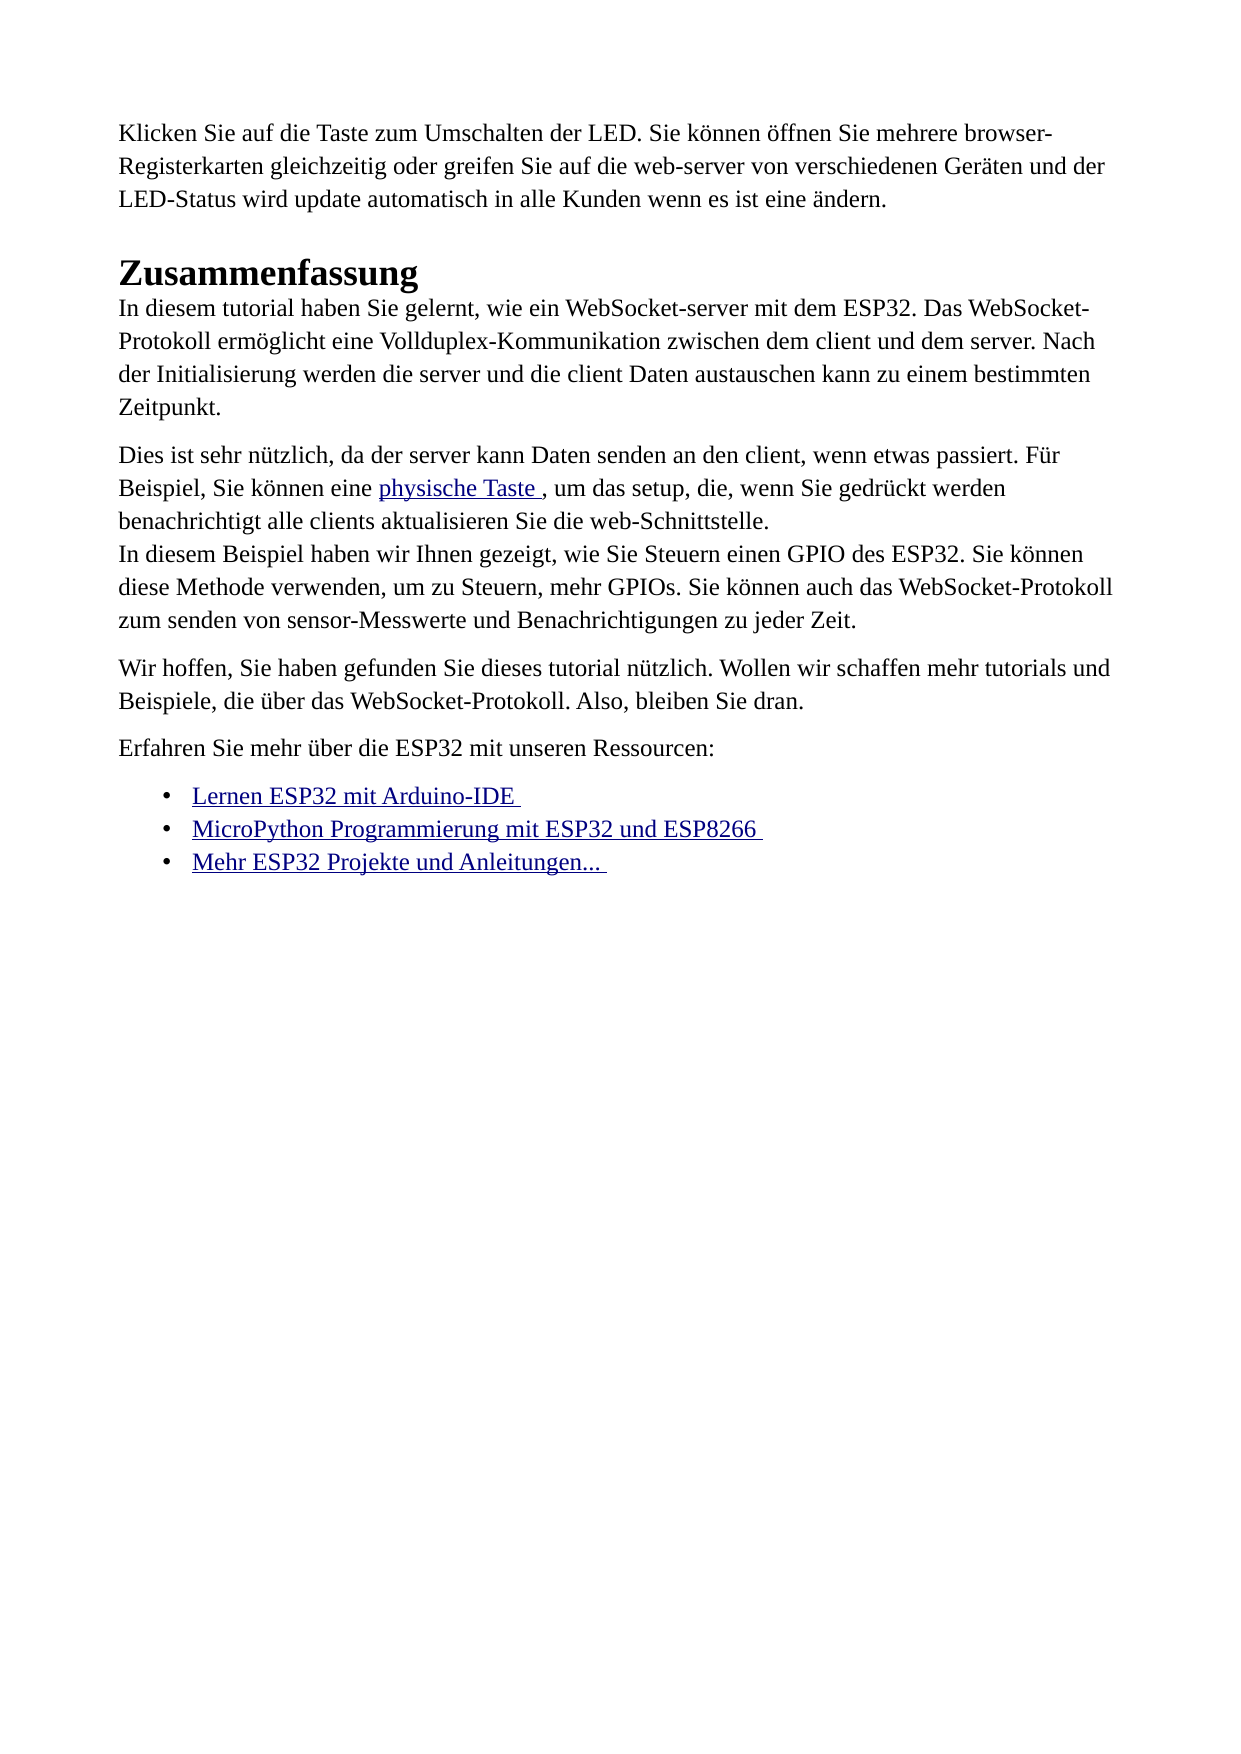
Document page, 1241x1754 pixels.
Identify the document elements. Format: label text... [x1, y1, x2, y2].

text Dies ist sehr nützlich, da der server kann Daten senden an den client, wenn etwas passiert. Für Beispiel, Sie können eine physische Taste , um das setup, die, wenn Sie gedrückt werden benachrichtigt alle clients aktualisieren Sie die web-Schnittstelle. [118, 440, 1122, 535]
text Klicken Sie auf die Taste zum Umschalten der LED. Sie können öffnen Sie mehrere browser-Registerkarten gleichzeitig oder greifen Sie auf die web-server von verschiedenen Geräten und der LED-Status wird update automatisch in alle Kunden wenn es ist eine ändern. [118, 118, 1122, 213]
text Wir hoffen, Sie haben gefunden Sie dieses tutorial nützlich. Wollen wir schaffen mehr tutorials und Beispiele, die über das WebSocket-Protokoll. Also, bleiben Sie dran. [118, 653, 1122, 714]
list MicroPython Programmierung mit ESP32 und ESP8266 [162, 814, 1122, 843]
text In diesem tutorial haben Sie gelernt, wie ein WebSocket-server mit dem ESP32. Das WebSocket-Protokoll ermöglicht eine Vollduplex-Kommunikation zwischen dem client und dem server. Nach der Initialisierung werden die server und die client Daten austauschen kann zu einem bestimmten Zeitpunkt. [118, 293, 1122, 421]
list Lernen ESP32 mit Arduino-IDE [162, 781, 1122, 810]
list Mehr ESP32 Projekte und Anleitungen... [162, 847, 1122, 876]
text In diesem Beispiel haben wir Ihnen gezeigt, wie Sie Steuern einen GPIO des ESP32. Sie können diese Methode verwenden, um zu Steuern, mehr GPIOs. Sie können auch das WebSocket-Protokoll zum senden von sensor-Messwerte und Benachrichtigungen zu jeder Zeit. [118, 539, 1122, 634]
subtitle Zusammenfassung [118, 250, 1122, 293]
text Erfahren Sie mehr über die ESP32 mit unseren Ressourcen: [118, 733, 1122, 762]
